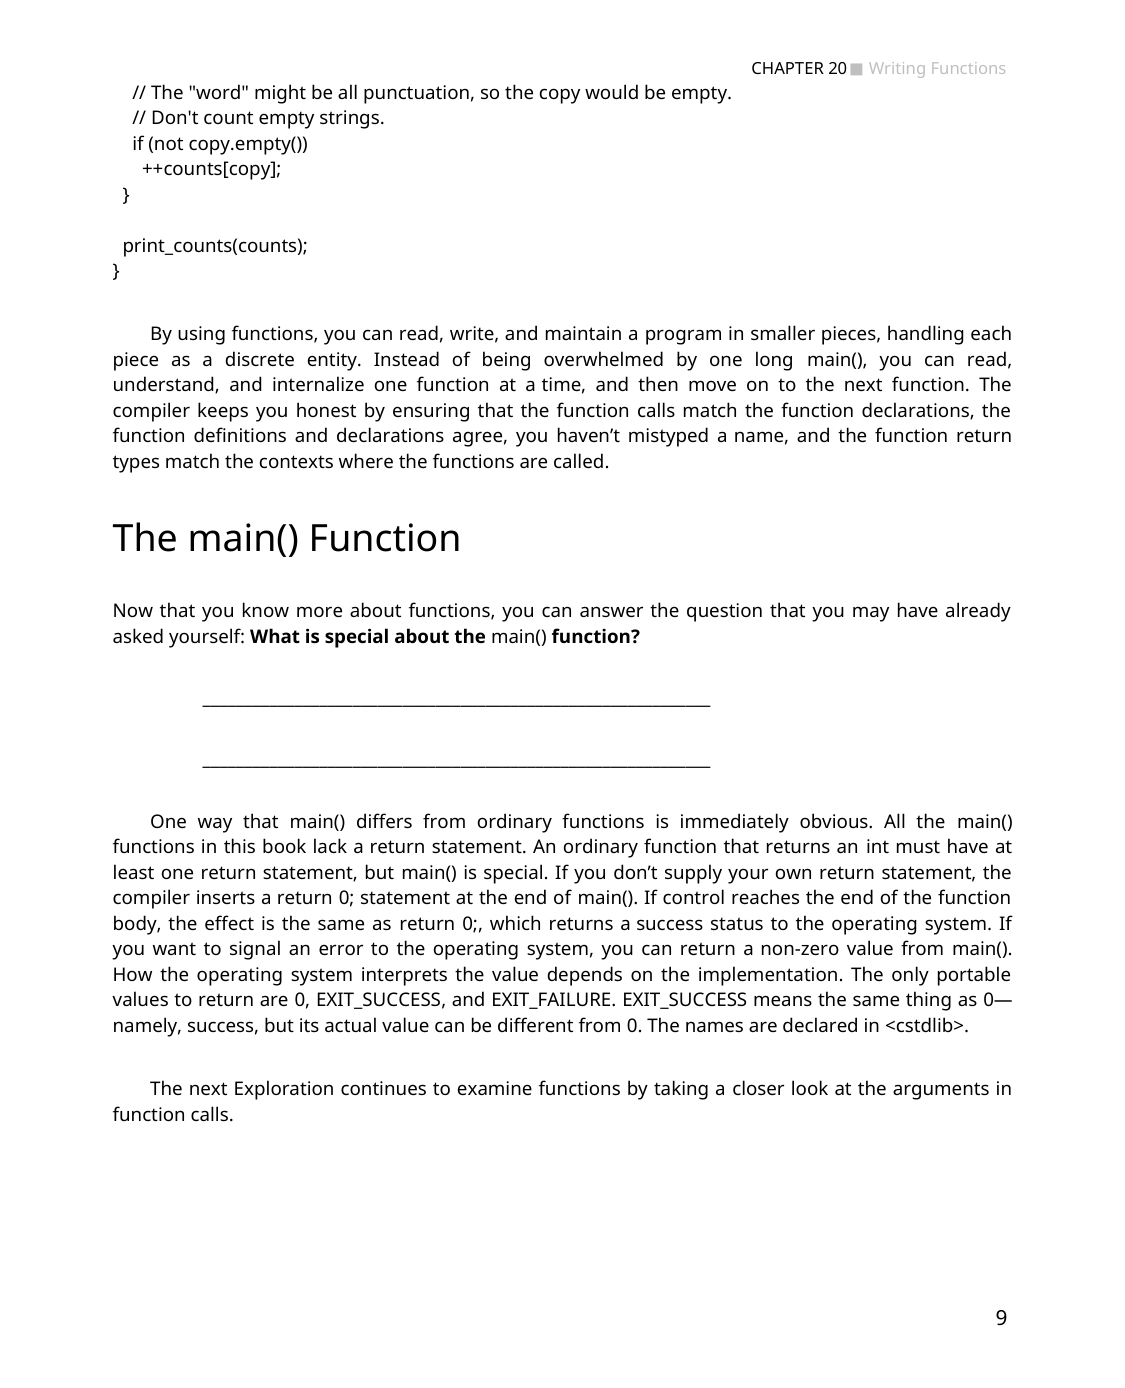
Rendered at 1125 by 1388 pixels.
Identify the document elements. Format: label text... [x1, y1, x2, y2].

text One way that main() differs from ordinary functions is immediately obvious. All the main() functions in this book lack a return statement. An ordinary function that returns an int must have at least one return statement, but main() is special. If you don’t supply your own return statement, the compiler inserts a return 0; statement at the end of main(). If control reaches the end of the function body, the effect is the same as return 0;, which returns a success status to the operating system. If you want to signal an error to the operating system, you can return a non-zero value from main(). How the operating system interprets the value depends on the implementation. The only portable values to return are 0, EXIT_SUCCESS, and EXIT_FAILURE. EXIT_SUCCESS means the same thing as 0—namely, success, but its actual value can be different from 0. The names are declared in <cstdlib>. [112, 808, 1012, 1038]
text // Don't count empty strings. [112, 104, 1012, 130]
text Now that you know more about functions, you can answer the question that you may have already asked yourself: What is special about the main() function? [112, 598, 1012, 649]
text print_counts(counts); [112, 232, 1012, 258]
list _____________________________________________________________ [202, 684, 1012, 710]
text } [112, 181, 1012, 207]
text The next Exploration continues to examine functions by taking a closer look at the arguments in function calls. [112, 1075, 1012, 1126]
text if (not copy.empty()) [112, 130, 1012, 156]
text ++counts[copy]; [112, 156, 1012, 181]
text By using functions, you can read, write, and maintain a program in smaller pieces, handling each piece as a discrete entity. Instead of being overwhelmed by one long main(), you can read, understand, and internalize one function at a time, and then move on to the next function. The compiler keeps you honest by ensuring that the function calls match the function declarations, the function definitions and declarations agree, you haven’t mistyped a name, and the function return types match the contexts where the functions are called. [112, 321, 1012, 474]
text // The "word" might be all punctuation, so the copy would be empty. [112, 79, 1012, 104]
list _____________________________________________________________ [202, 745, 1012, 771]
subtitle The main() Function [112, 511, 1012, 562]
text } [112, 258, 1012, 283]
